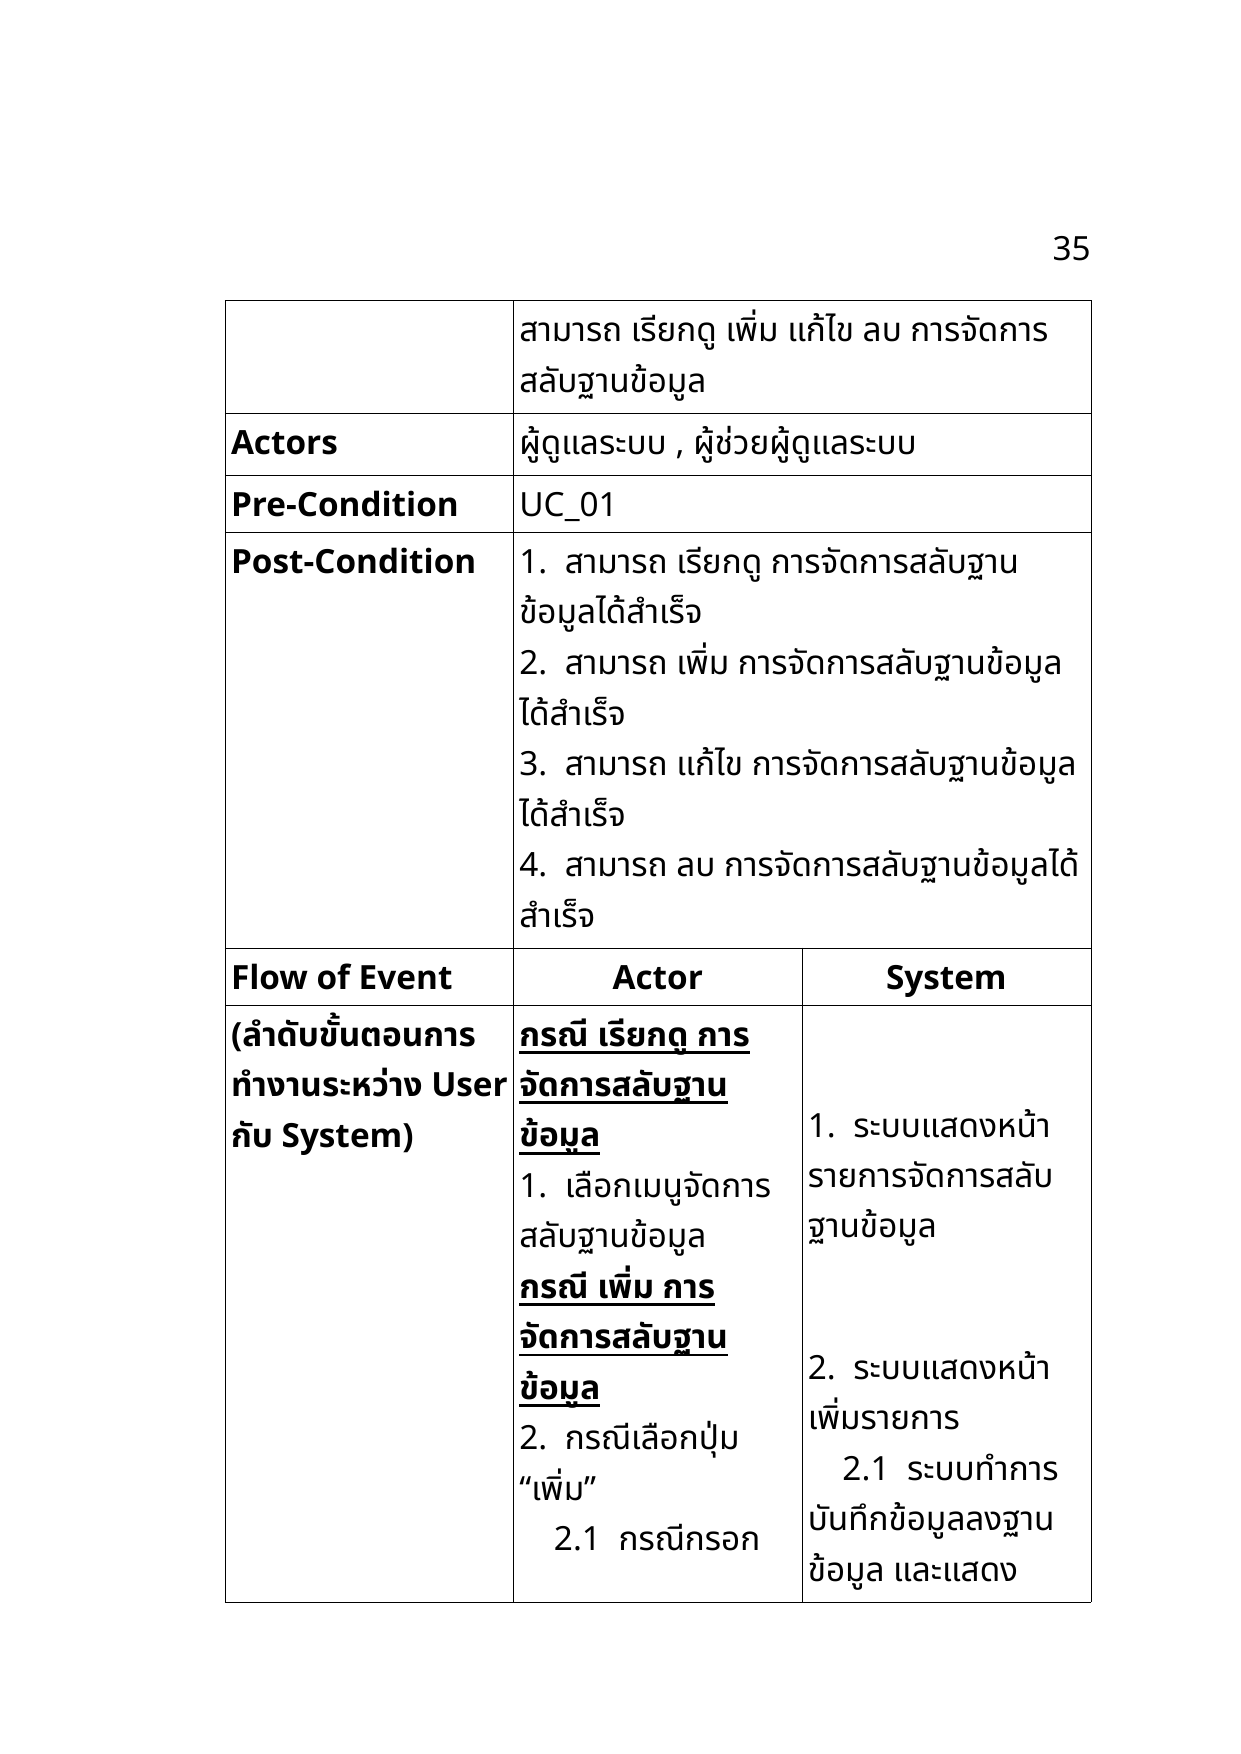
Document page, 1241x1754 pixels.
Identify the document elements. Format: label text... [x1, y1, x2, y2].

table_cell [226, 301, 513, 413]
table_cell 1. ระบบแสดงหน้ารายการจัดการสลับฐานข้อมูล 2. ระบบแสดงหน้าเพิ่มรายการ 2.1 ระบบทำการบันทึกข้อมูลลงฐานข้อมูล และแสดง [803, 1006, 1091, 1602]
table_cell Actor [514, 949, 802, 1005]
table_cell System [803, 949, 1091, 1005]
table_cell Post-Condition [226, 533, 513, 948]
table_cell Actors [226, 414, 513, 475]
table_cell 1. สามารถ เรียกดู การจัดการสลับฐานข้อมูลได้สำเร็จ 2. สามารถ เพิ่ม การจัดการสลับฐานข้อมูลได้สำเร็จ 3. สามารถ แก้ไข การจัดการสลับฐานข้อมูลได้สำเร็จ 4. สามารถ ลบ การจัดการสลับฐานข้อมูลได้สำเร็จ [514, 533, 1091, 948]
table_cell (ลำดับขั้นตอนการ ทำงานระหว่าง User กับ System) [226, 1006, 513, 1602]
table_cell UC_01 [514, 476, 1091, 532]
table_cell กรณี เรียกดู การจัดการสลับฐานข้อมูล 1. เลือกเมนูจัดการสลับฐานข้อมูล กรณี เพิ่ม การจัดการสลับฐานข้อมูล 2. กรณีเลือกปุ่ม “เพิ่ม” 2.1 กรณีกรอก [514, 1006, 802, 1602]
table_cell Pre-Condition [226, 476, 513, 532]
table_cell สามารถ เรียกดู เพิ่ม แก้ไข ลบ การจัดการสลับฐานข้อมูล [514, 301, 1091, 413]
table_cell Flow of Event [226, 949, 513, 1005]
table_cell ผู้ดูแลระบบ , ผู้ช่วยผู้ดูแลระบบ [514, 414, 1091, 475]
